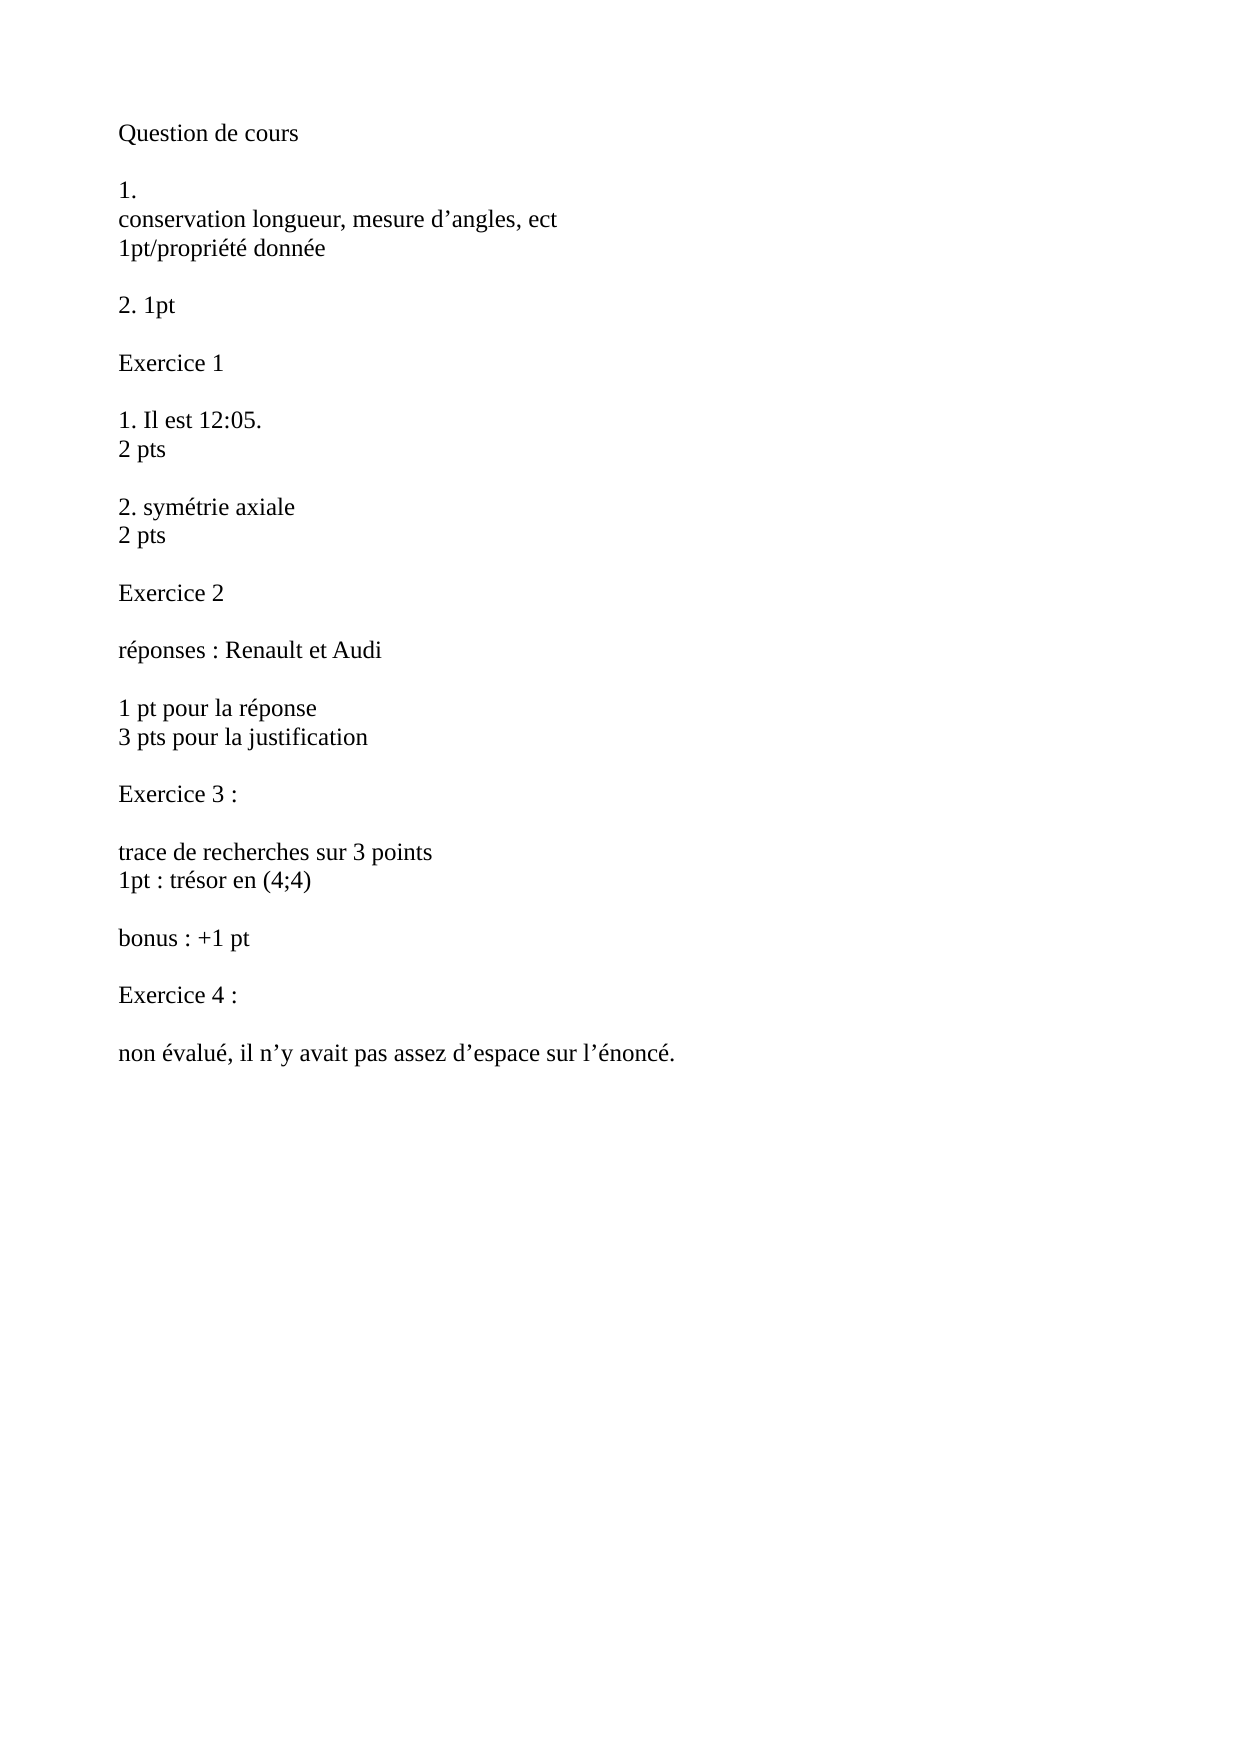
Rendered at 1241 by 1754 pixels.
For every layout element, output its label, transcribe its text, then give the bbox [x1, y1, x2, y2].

text 2 pts [118, 434, 1122, 463]
text 1. Il est 12:05. [118, 406, 1122, 434]
text 3 pts pour la justification [118, 722, 1122, 751]
text 1pt/propriété donnée [118, 233, 1122, 262]
text réponses : Renault et Audi [118, 636, 1122, 664]
text non évalué, il n’y avait pas assez d’espace sur l’énoncé. [118, 1038, 1122, 1067]
text 2. symétrie axiale [118, 492, 1122, 521]
text 1pt : trésor en (4;4) [118, 866, 1122, 894]
text bonus : +1 pt [118, 923, 1122, 952]
text Exercice 2 [118, 578, 1122, 607]
text conservation longueur, mesure d’angles, ect [118, 204, 1122, 233]
text Exercice 1 [118, 348, 1122, 377]
text 2. 1pt [118, 291, 1122, 319]
text 2 pts [118, 521, 1122, 549]
text Exercice 3 : [118, 779, 1122, 808]
text 1 pt pour la réponse [118, 693, 1122, 722]
text trace de recherches sur 3 points [118, 837, 1122, 866]
text Exercice 4 : [118, 981, 1122, 1009]
text Question de cours [118, 118, 1122, 147]
text 1. [118, 176, 1122, 204]
